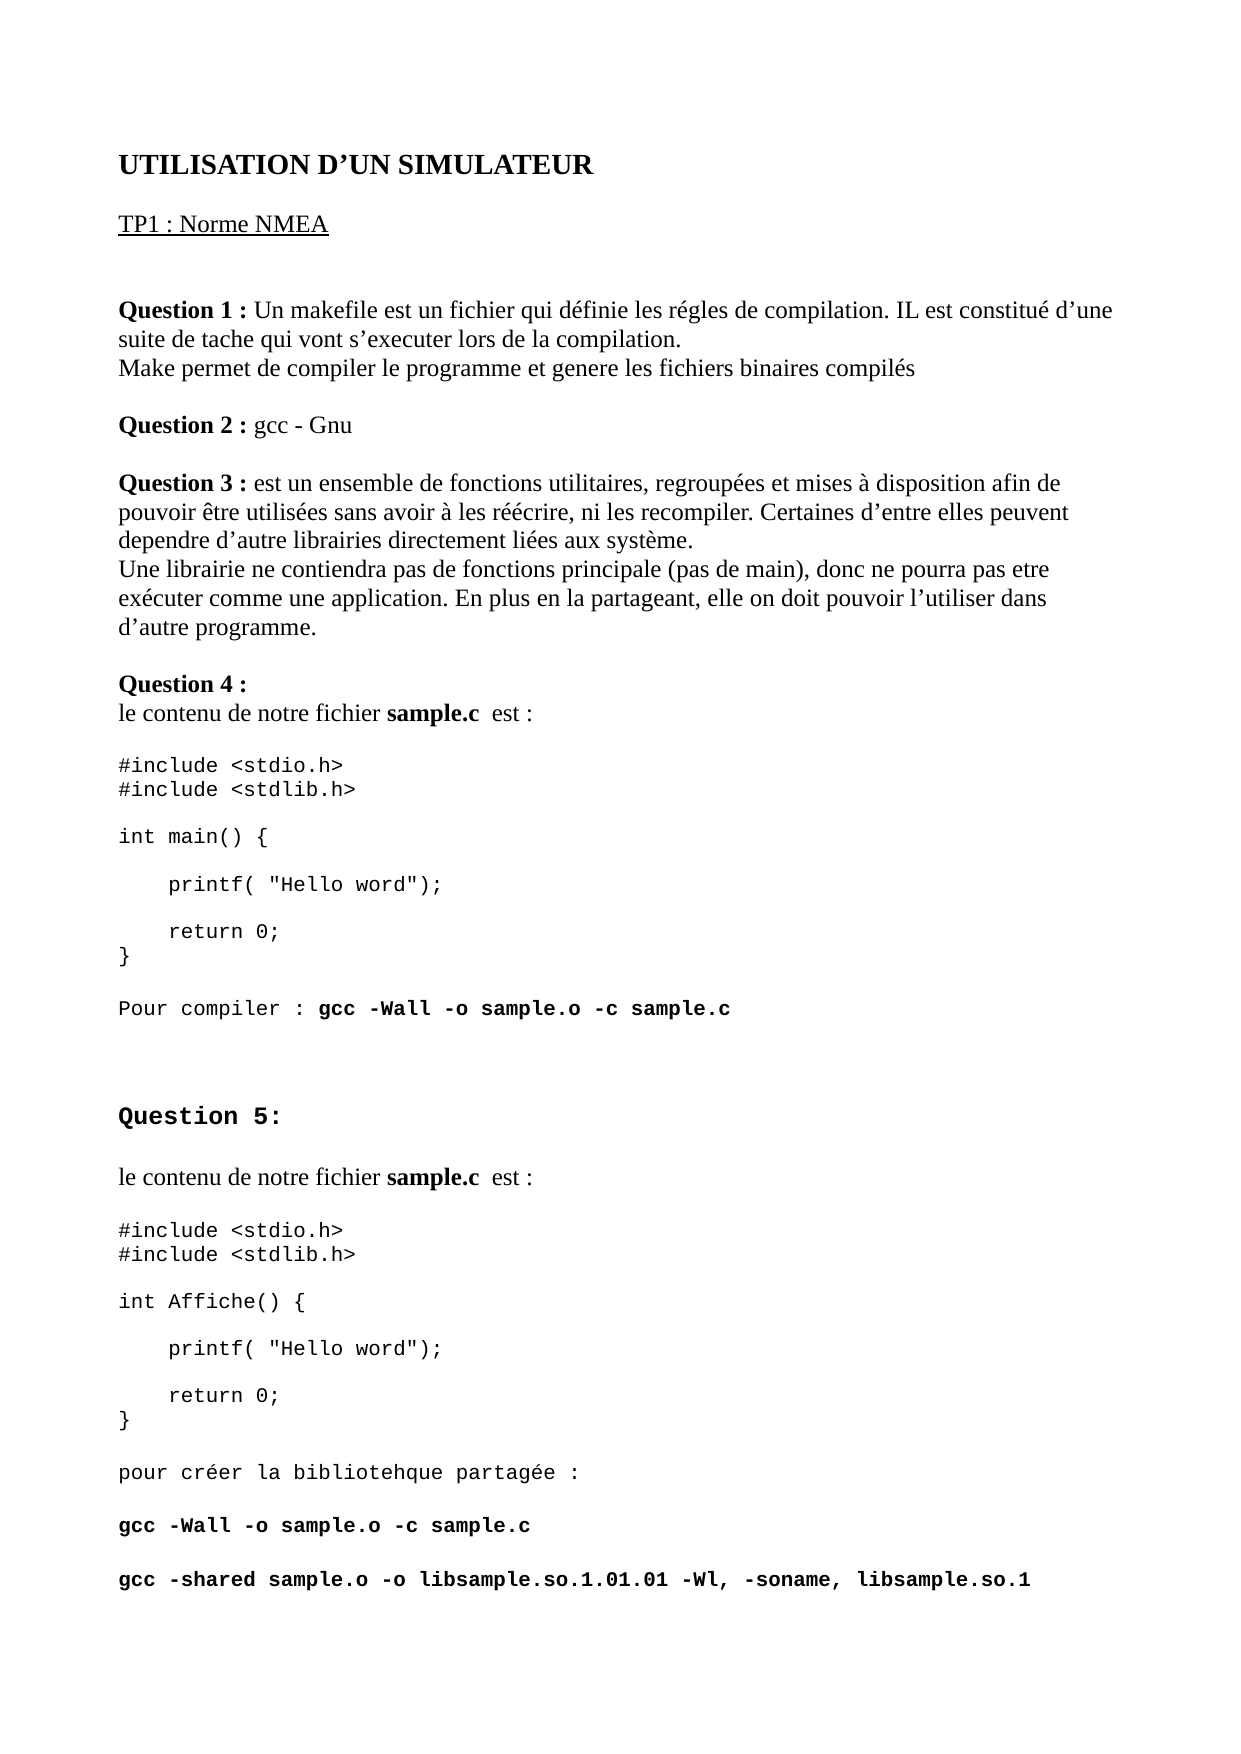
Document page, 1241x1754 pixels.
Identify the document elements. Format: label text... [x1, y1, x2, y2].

text le contenu de notre fichier sample.c est : [118, 1162, 1122, 1191]
text Question 2 : gcc - Gnu [118, 410, 1122, 439]
text TP1 : Norme NMEA [118, 209, 1122, 238]
text Question 4 : [118, 669, 1122, 698]
text UTILISATION D’UN SIMULATEUR [118, 147, 1122, 180]
text return 0; [118, 1386, 1122, 1409]
text Question 5: [118, 1104, 1122, 1132]
text #include <stdio.h> [118, 755, 1122, 779]
text printf( "Hello word"); [118, 1338, 1122, 1362]
text #include <stdlib.h> [118, 1244, 1122, 1267]
text gcc -shared sample.o -o libsample.so.1.01.01 -Wl, -soname, libsample.so.1 [118, 1568, 1122, 1592]
text #include <stdlib.h> [118, 779, 1122, 803]
text } [118, 944, 1122, 968]
text pour créer la bibliotehque partagée : [118, 1462, 1122, 1486]
text le contenu de notre fichier sample.c est : [118, 698, 1122, 727]
text int Affiche() { [118, 1291, 1122, 1314]
text Question 3 : est un ensemble de fonctions utilitaires, regroupées et mises à disposition afin de pouvoir être utilisées sans avoir à les réécrire, ni les recompiler. Certaines d’entre elles peuvent dependre d’autre librairies directement liées aux système. [118, 468, 1122, 554]
text } [118, 1409, 1122, 1433]
text return 0; [118, 921, 1122, 944]
text Make permet de compiler le programme et genere les fichiers binaires compilés [118, 353, 1122, 382]
text gcc -Wall -o sample.o -c sample.c [118, 1515, 1122, 1539]
text Une librairie ne contiendra pas de fonctions principale (pas de main), donc ne pourra pas etre exécuter comme une application. En plus en la partageant, elle on doit pouvoir l’utiliser dans d’autre programme. [118, 554, 1122, 640]
text Pour compiler : gcc -Wall -o sample.o -c sample.c [118, 998, 1122, 1021]
text Question 1 : Un makefile est un fichier qui définie les régles de compilation. IL est constitué d’une suite de tache qui vont s’executer lors de la compilation. [118, 295, 1122, 353]
text int main() { [118, 826, 1122, 850]
text #include <stdio.h> [118, 1220, 1122, 1244]
text printf( "Hello word"); [118, 874, 1122, 897]
